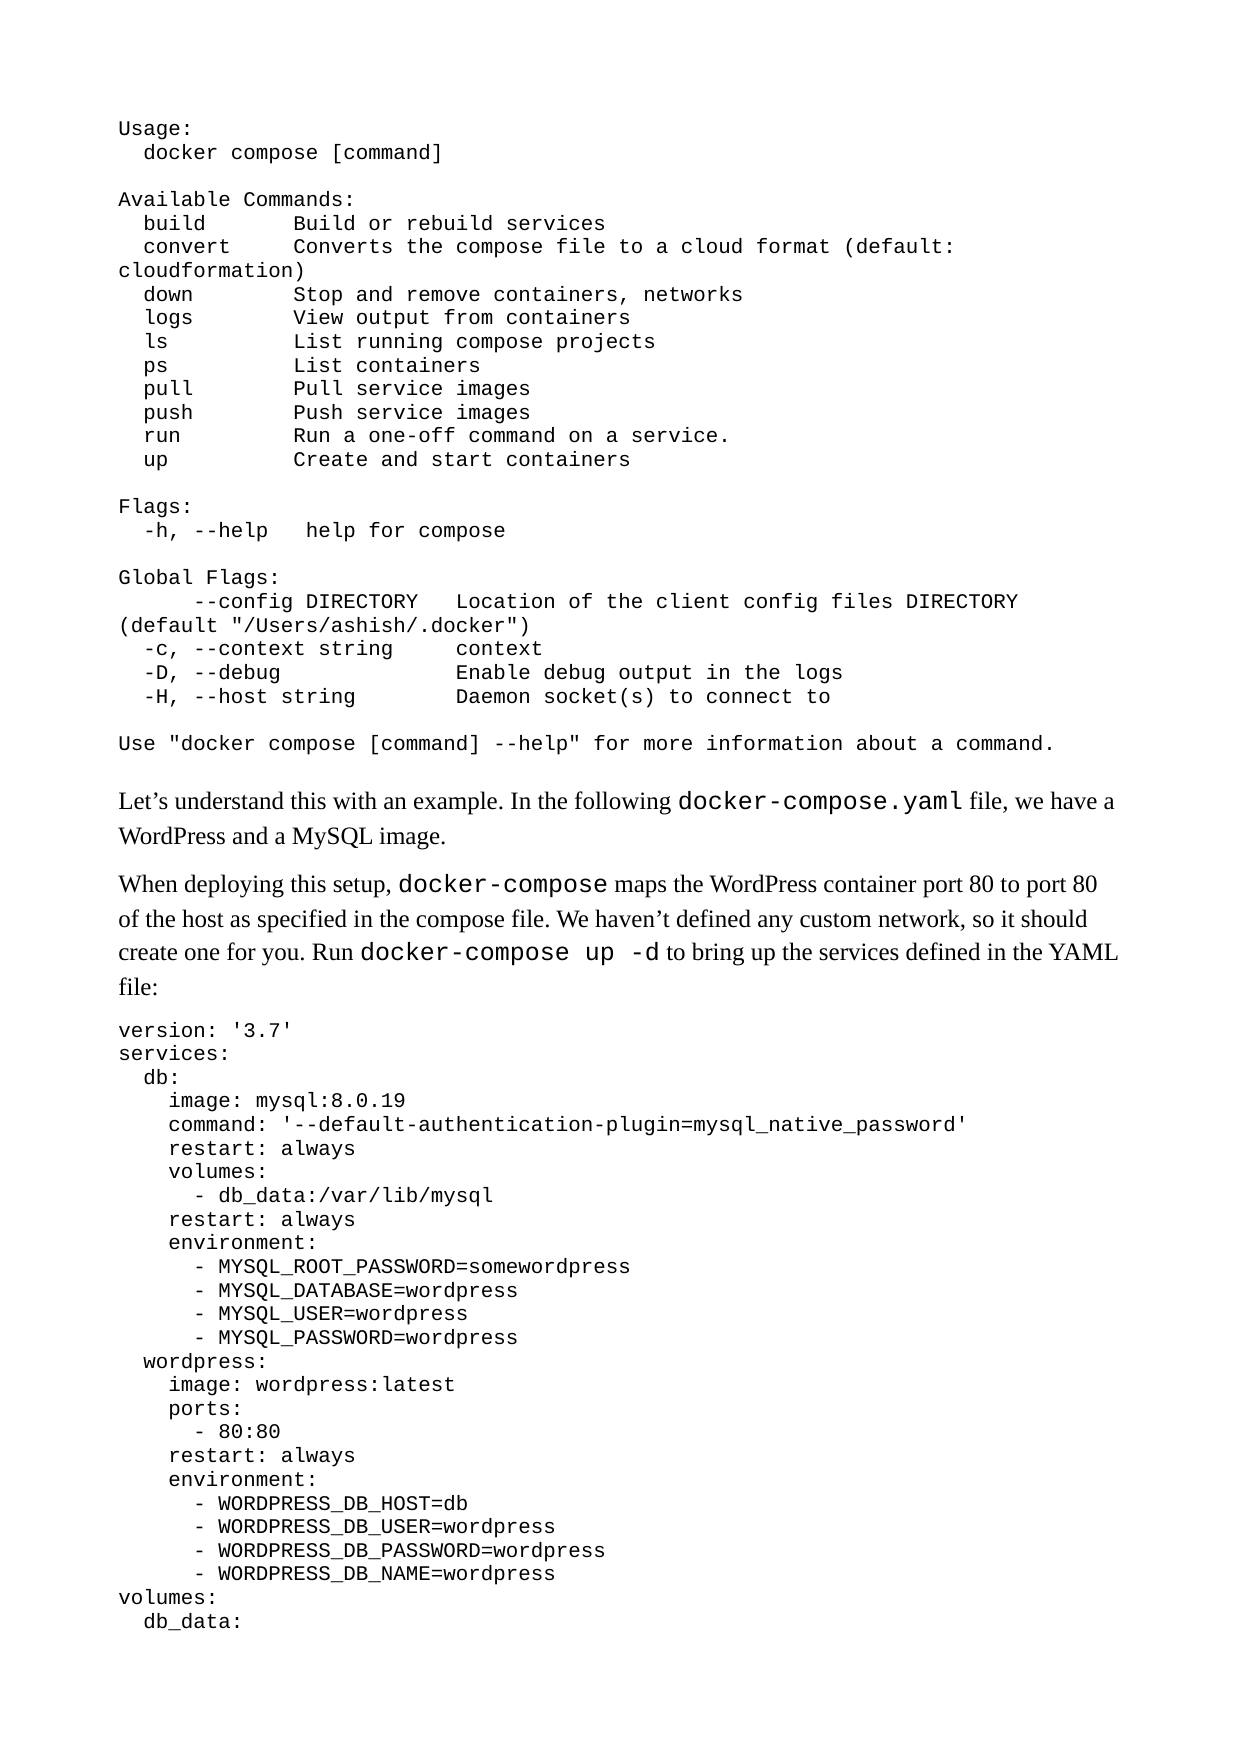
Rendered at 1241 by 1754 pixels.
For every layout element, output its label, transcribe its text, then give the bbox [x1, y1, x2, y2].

text logs View output from containers [118, 307, 1122, 331]
text wordpress: [118, 1351, 1122, 1374]
text pull Pull service images [118, 378, 1122, 402]
text version: '3.7' [118, 1019, 1122, 1043]
text - MYSQL_DATABASE=wordpress [118, 1280, 1122, 1303]
text Let’s understand this with an example. In the following docker-compose.yaml file, we have a WordPress and a MySQL image. [118, 786, 1122, 850]
text db_data: [118, 1611, 1122, 1634]
text Flags: [118, 496, 1122, 520]
text restart: always [118, 1209, 1122, 1232]
text --config DIRECTORY Location of the client config files DIRECTORY (default "/Users/ashish/.docker") [118, 591, 1122, 638]
text environment: [118, 1469, 1122, 1492]
text When deploying this setup, docker-compose maps the WordPress container port 80 to port 80 of the host as specified in the compose file. We haven’t defined any custom network, so it should create one for you. Run docker-compose up -d to bring up the services defined in the YAML file: [118, 869, 1122, 1001]
text - WORDPRESS_DB_NAME=wordpress [118, 1563, 1122, 1587]
text - MYSQL_ROOT_PASSWORD=somewordpress [118, 1256, 1122, 1280]
text - WORDPRESS_DB_HOST=db [118, 1492, 1122, 1516]
text Use "docker compose [command] --help" for more information about a command. [118, 733, 1122, 757]
text ports: [118, 1398, 1122, 1422]
text - WORDPRESS_DB_PASSWORD=wordpress [118, 1540, 1122, 1563]
text -h, --help help for compose [118, 520, 1122, 544]
text - MYSQL_PASSWORD=wordpress [118, 1327, 1122, 1351]
text - db_data:/var/lib/mysql [118, 1185, 1122, 1209]
text image: mysql:8.0.19 [118, 1091, 1122, 1114]
text convert Converts the compose file to a cloud format (default: cloudformation) [118, 236, 1122, 284]
text - 80:80 [118, 1422, 1122, 1445]
text Available Commands: [118, 189, 1122, 213]
text restart: always [118, 1138, 1122, 1161]
text -H, --host string Daemon socket(s) to connect to [118, 686, 1122, 709]
text -c, --context string context [118, 638, 1122, 662]
text Global Flags: [118, 567, 1122, 591]
text volumes: [118, 1587, 1122, 1611]
text ls List running compose projects [118, 331, 1122, 354]
text down Stop and remove containers, networks [118, 284, 1122, 307]
text push Push service images [118, 402, 1122, 426]
text ps List containers [118, 354, 1122, 378]
text - MYSQL_USER=wordpress [118, 1303, 1122, 1327]
text Usage: [118, 118, 1122, 142]
text - WORDPRESS_DB_USER=wordpress [118, 1516, 1122, 1540]
text environment: [118, 1232, 1122, 1256]
text volumes: [118, 1161, 1122, 1185]
text docker compose [command] [118, 142, 1122, 165]
text run Run a one-off command on a service. [118, 426, 1122, 449]
text command: '--default-authentication-plugin=mysql_native_password' [118, 1114, 1122, 1138]
text image: wordpress:latest [118, 1374, 1122, 1398]
text db: [118, 1067, 1122, 1091]
text build Build or rebuild services [118, 213, 1122, 236]
text up Create and start containers [118, 449, 1122, 473]
text -D, --debug Enable debug output in the logs [118, 662, 1122, 686]
text restart: always [118, 1445, 1122, 1469]
text services: [118, 1043, 1122, 1067]
